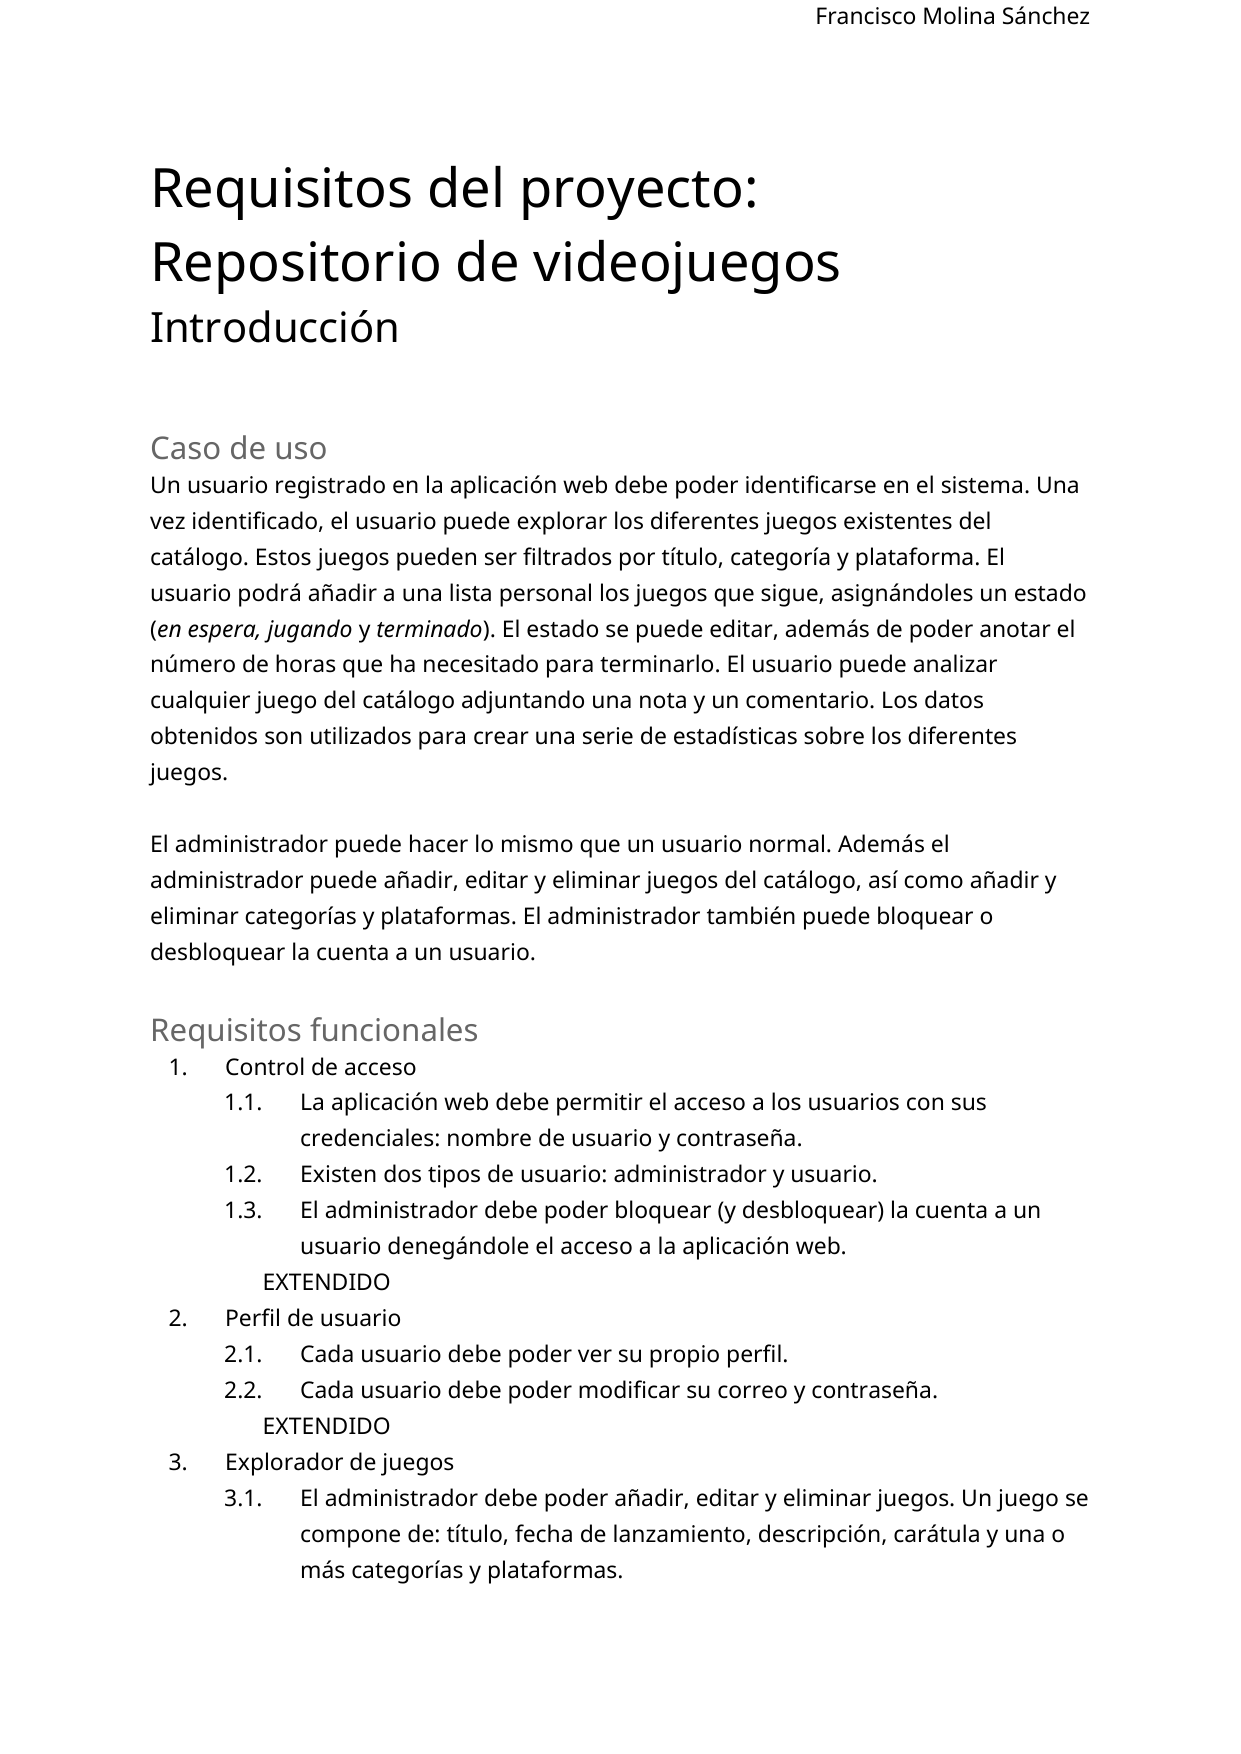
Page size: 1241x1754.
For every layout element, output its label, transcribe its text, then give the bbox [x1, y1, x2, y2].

list El administrador debe poder añadir, editar y eliminar juegos. Un juego se compone de: título, fecha de lanzamiento, descripción, carátula y una o más categorías y plataformas. [262, 1482, 1090, 1585]
title Repositorio de videojuegos [150, 224, 1090, 297]
subtitle Requisitos funcionales [150, 1008, 1090, 1050]
list Control de acceso [187, 1050, 1090, 1082]
list Cada usuario debe poder ver su propio perfil. [262, 1338, 1090, 1369]
text El administrador puede hacer lo mismo que un usuario normal. Además el administrador puede añadir, editar y eliminar juegos del catálogo, así como añadir y eliminar categorías y plataformas. El administrador también puede bloquear o desbloquear la cuenta a un usuario. [150, 828, 1090, 967]
text EXTENDIDO [262, 1410, 1090, 1441]
title Requisitos del proyecto: [150, 150, 1090, 224]
subtitle Caso de uso [150, 426, 1090, 469]
list Perfil de usuario [187, 1302, 1090, 1333]
list Existen dos tipos de usuario: administrador y usuario. [262, 1158, 1090, 1189]
list Cada usuario debe poder modificar su correo y contraseña. [262, 1374, 1090, 1405]
text Un usuario registrado en la aplicación web debe poder identificarse en el sistema. Una vez identificado, el usuario puede explorar los diferentes juegos existentes del catálogo. Estos juegos pueden ser filtrados por título, categoría y plataforma. El usuario podrá añadir a una lista personal los juegos que sigue, asignándoles un estado (en espera, jugando y terminado). El estado se puede editar, además de poder anotar el número de horas que ha necesitado para terminarlo. El usuario puede analizar cualquier juego del catálogo adjuntando una nota y un comentario. Los datos obtenidos son utilizados para crear una serie de estadísticas sobre los diferentes juegos. [150, 469, 1090, 787]
list La aplicación web debe permitir el acceso a los usuarios con sus credenciales: nombre de usuario y contraseña. [262, 1086, 1090, 1153]
list El administrador debe poder bloquear (y desbloquear) la cuenta a un usuario denegándole el acceso a la aplicación web. [262, 1194, 1090, 1261]
list Explorador de juegos [187, 1446, 1090, 1477]
text EXTENDIDO [262, 1266, 1090, 1297]
subtitle Introducción [150, 297, 1090, 354]
